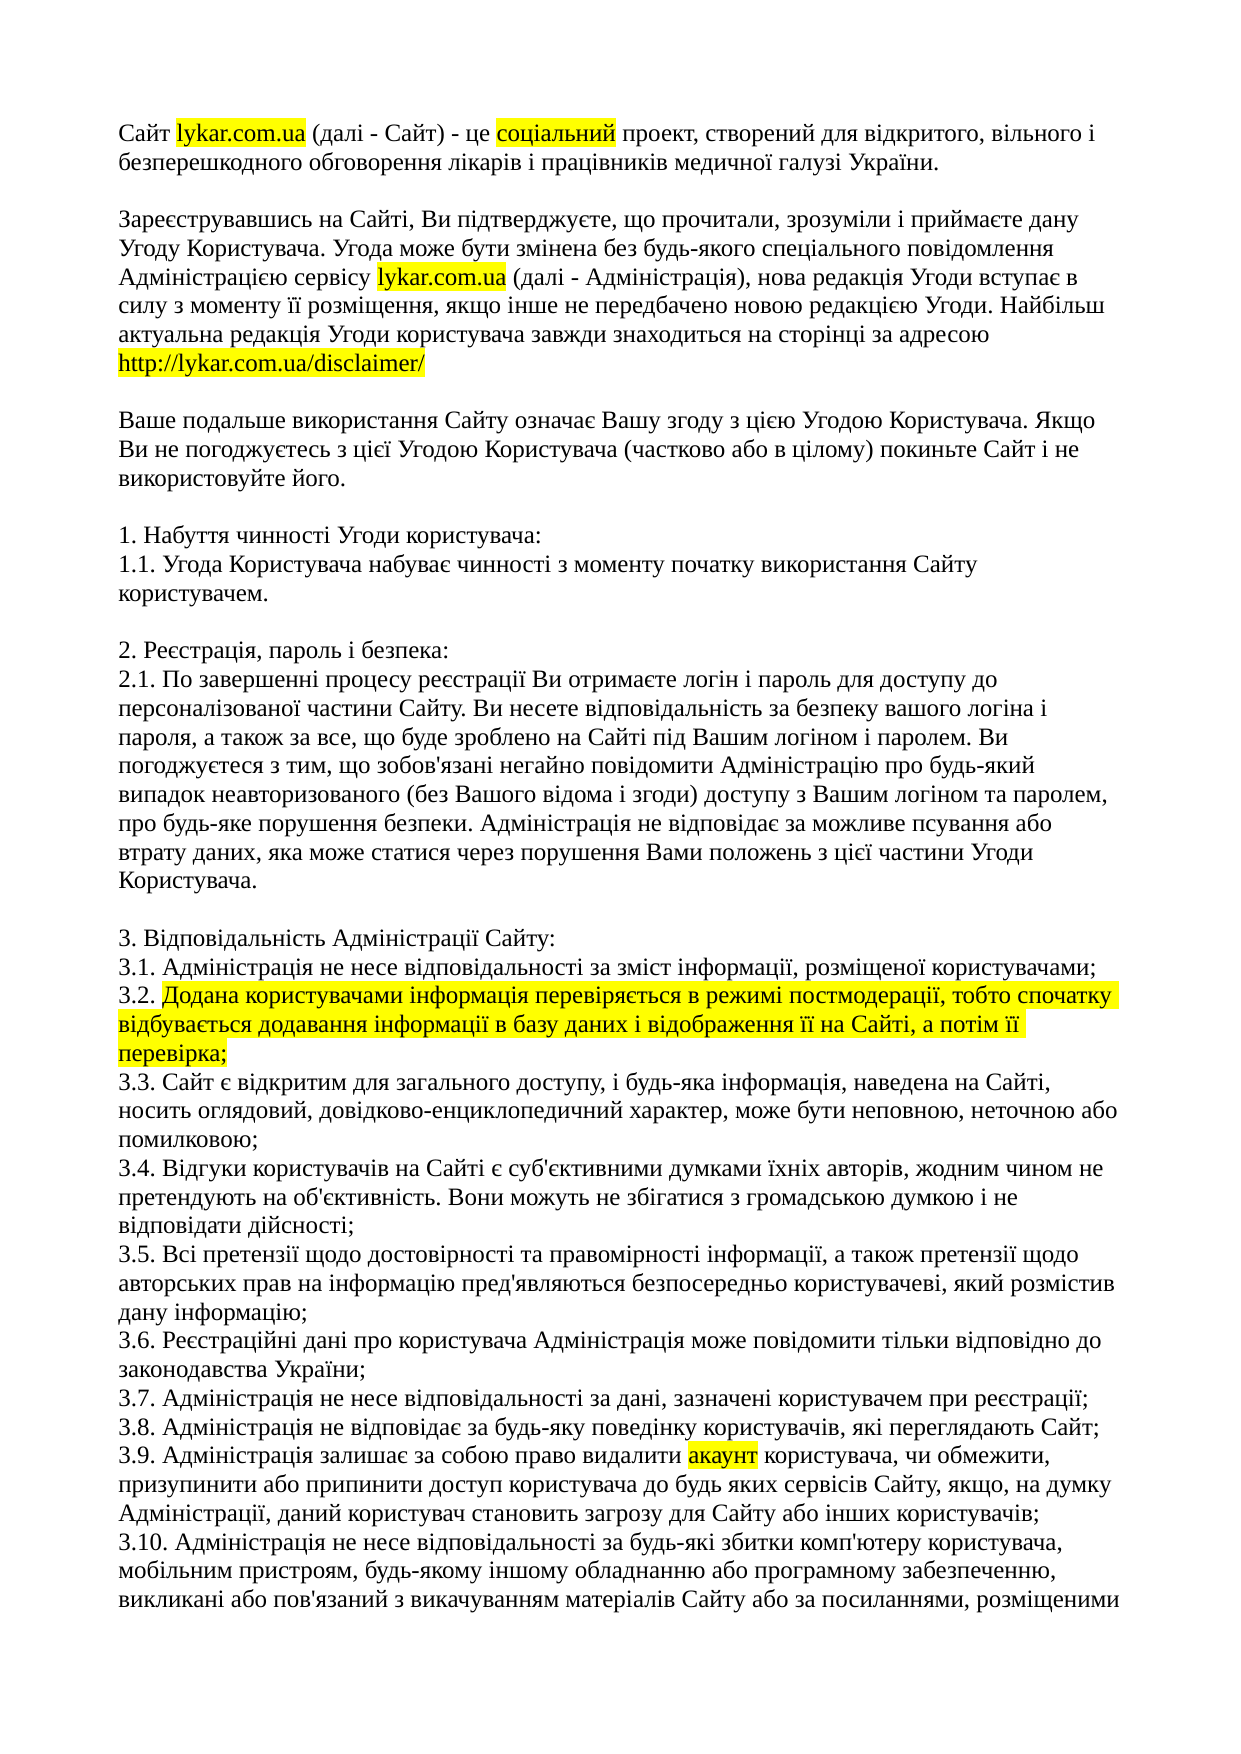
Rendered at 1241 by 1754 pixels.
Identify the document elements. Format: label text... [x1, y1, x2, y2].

text 2. Реєстрація, пароль і безпека: 2.1. По завершенні процесу реєстрації Ви отримаєте логін і пароль для доступу до персоналізованої частини Сайту. Ви несете відповідальність за безпеку вашого логіна і пароля, а також за все, що буде зроблено на Сайті під Вашим логіном і паролем. Ви погоджуєтеся з тим, що зобов'язані негайно повідомити Адміністрацію про будь-який випадок неавторизованого (без Вашого відома і згоди) доступу з Вашим логіном та паролем, про будь-яке порушення безпеки. Адміністрація не відповідає за можливе псування або втрату даних, яка може статися через порушення Вами положень з цієї частини Угоди Користувача. [118, 636, 1122, 894]
text Сайт lykar.com.ua (далі - Сайт) - це соціальний проект, створений для відкритого, вільного і безперешкодного обговорення лікарів і працівників медичної галузі України. Зареєструвавшись на Сайті, Ви підтверджуєте, що прочитали, зрозуміли і приймаєте дану Угоду Користувача. Угода може бути змінена без будь-якого спеціального повідомлення Адміністрацією сервісу lykar.com.ua (далі - Адміністрація), нова редакція Угоди вступає в силу з моменту її розміщення, якщо інше не передбачено новою редакцією Угоди. Найбільш актуальна редакція Угоди користувача завжди знаходиться на сторінці за адресою http://lykar.com.ua/disclaimer/ Ваше подальше використання Сайту означає Вашу згоду з цією Угодою Користувача. Якщо Ви не погоджуєтесь з цієї Угодою Користувача (частково або в цілому) покиньте Сайт і не використовуйте його. 1. Набуття чинності Угоди користувача: 1.1. Угода Користувача набуває чинності з моменту початку використання Сайту користувачем. [118, 118, 1122, 636]
text 3. Відповідальність Адміністрації Сайту: 3.1. Адміністрація не несе відповідальності за зміст інформації, розміщеної користувачами; 3.2. Додана користувачами інформація перевіряється в режимі постмодерації, тобто спочатку відбувається додавання інформації в базу даних і відображення її на Сайті, а потім її перевірка; 3.3. Сайт є відкритим для загального доступу, і будь-яка інформація, наведена на Сайті, носить оглядовий, довідково-енциклопедичний характер, може бути неповною, неточною або помилковою; 3.4. Відгуки користувачів на Сайті є суб'єктивними думками їхніх авторів, жодним чином не претендують на об'єктивність. Вони можуть не збігатися з громадською думкою і не відповідати дійсності; 3.5. Всі претензії щодо достовірності та правомірності інформації, а також претензії щодо авторських прав на інформацію пред'являються безпосередньо користувачеві, який розмістив дану інформацію; 3.6. Реєстраційні дані про користувача Адміністрація може повідомити тільки відповідно до законодавства України; 3.7. Адміністрація не несе відповідальності за дані, зазначені користувачем при реєстрації; 3.8. Адміністрація не відповідає за будь-яку поведінку користувачів, які переглядають Сайт; 3.9. Адміністрація залишає за собою право видалити акаунт користувача, чи обмежити, призупинити або припинити доступ користувача до будь яких сервісів Сайту, якщо, на думку Адміністрації, даний користувач становить загрозу для Сайту або інших користувачів; 3.10. Адміністрація не несе відповідальності за будь-які збитки комп'ютеру користувача, мобільним пристроям, будь-якому іншому обладнанню або програмному забезпеченню, викликані або пов'язаний з викачуванням матеріалів Сайту або за посиланнями, розміщеними [118, 923, 1122, 1613]
